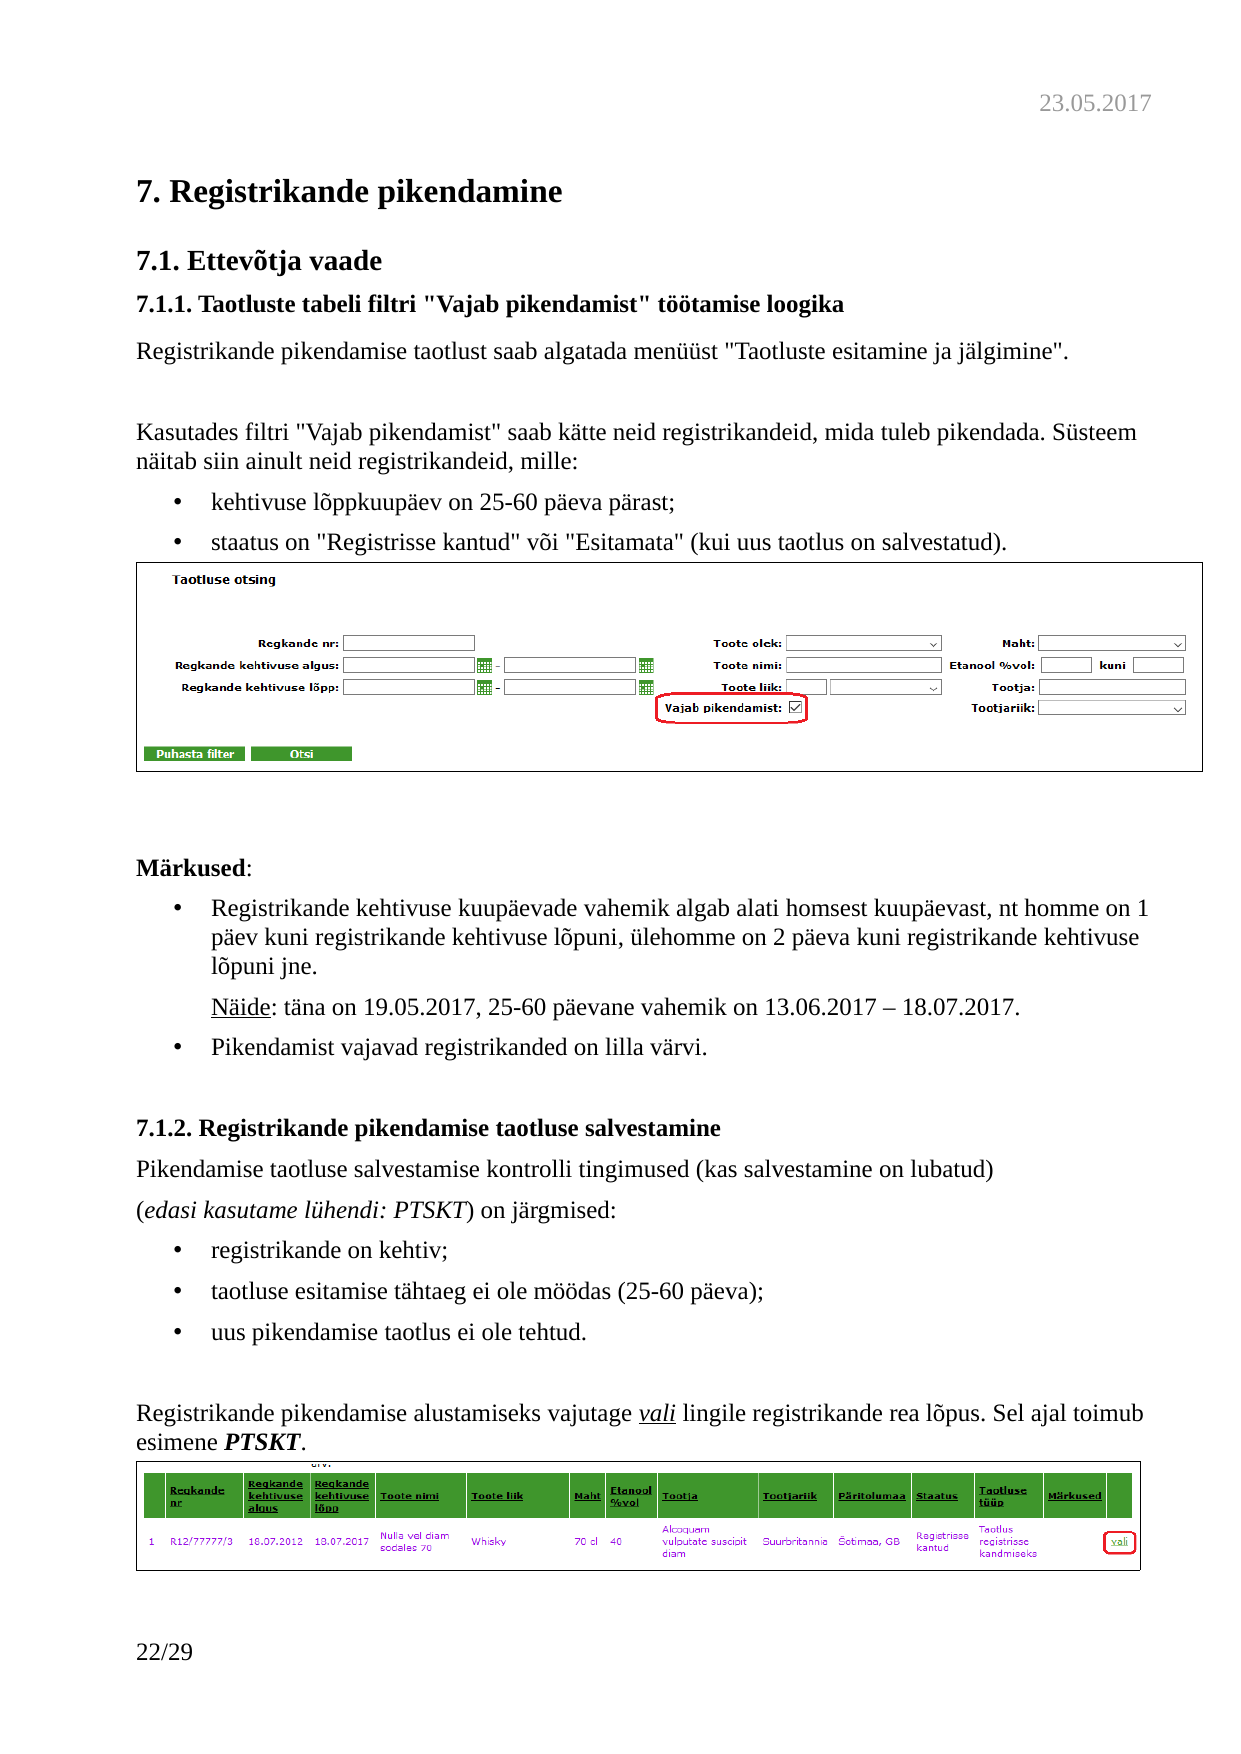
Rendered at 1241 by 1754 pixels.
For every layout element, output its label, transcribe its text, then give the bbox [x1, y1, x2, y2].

list kehtivuse lõppkuupäev on 25-60 päeva pärast; [173, 487, 1152, 515]
list staatus on "Registrisse kantud" või "Esitamata" (kui uus taotlus on salvestatud). [173, 527, 1152, 556]
text Kasutades filtri "Vajab pikendamist" saab kätte neid registrikandeid, mida tuleb pikendada. Süsteem näitab siin ainult neid registrikandeid, mille: [136, 417, 1152, 475]
list registrikande on kehtiv; [173, 1235, 1152, 1264]
subtitle 7. Registrikande pikendamine [136, 172, 1152, 210]
list uus pikendamise taotlus ei ole tehtud. [173, 1317, 1152, 1345]
text Märkused: [136, 853, 1152, 882]
list Registrikande kehtivuse kuupäevade vahemik algab alati homsest kuupäevast, nt homme on 1 päev kuni registrikande kehtivuse lõpuni, ülehomme on 2 päeva kuni registrikande kehtivuse lõpuni jne. [173, 893, 1152, 980]
list Näide: täna on 19.05.2017, 25-60 päevane vahemik on 13.06.2017 – 18.07.2017. [173, 992, 1152, 1020]
subtitle 7.1. Ettevõtja vaade [136, 243, 1152, 277]
text Registrikande pikendamise taotlust saab algatada menüüst "Taotluste esitamine ja jälgimine". [136, 336, 1152, 365]
picture [138, 1464, 1137, 1567]
text Pikendamise taotluse salvestamise kontrolli tingimused (kas salvestamine on lubatud) [136, 1154, 1152, 1183]
text Registrikande pikendamise alustamiseks vajutage vali lingile registrikande rea lõpus. Sel ajal toimub esimene PTSKT. [136, 1398, 1152, 1455]
list Pikendamist vajavad registrikanded on lilla värvi. [173, 1032, 1152, 1061]
subtitle 7.1.2. Registrikande pikendamise taotluse salvestamine [136, 1113, 1152, 1142]
subtitle 7.1.1. Taotluste tabeli filtri "Vajab pikendamist" töötamise loogika [136, 289, 1152, 318]
list taotluse esitamise tähtaeg ei ole möödas (25-60 päeva); [173, 1276, 1152, 1305]
text (edasi kasutame lühendi: PTSKT) on järgmised: [136, 1195, 1152, 1223]
picture [138, 565, 1199, 769]
